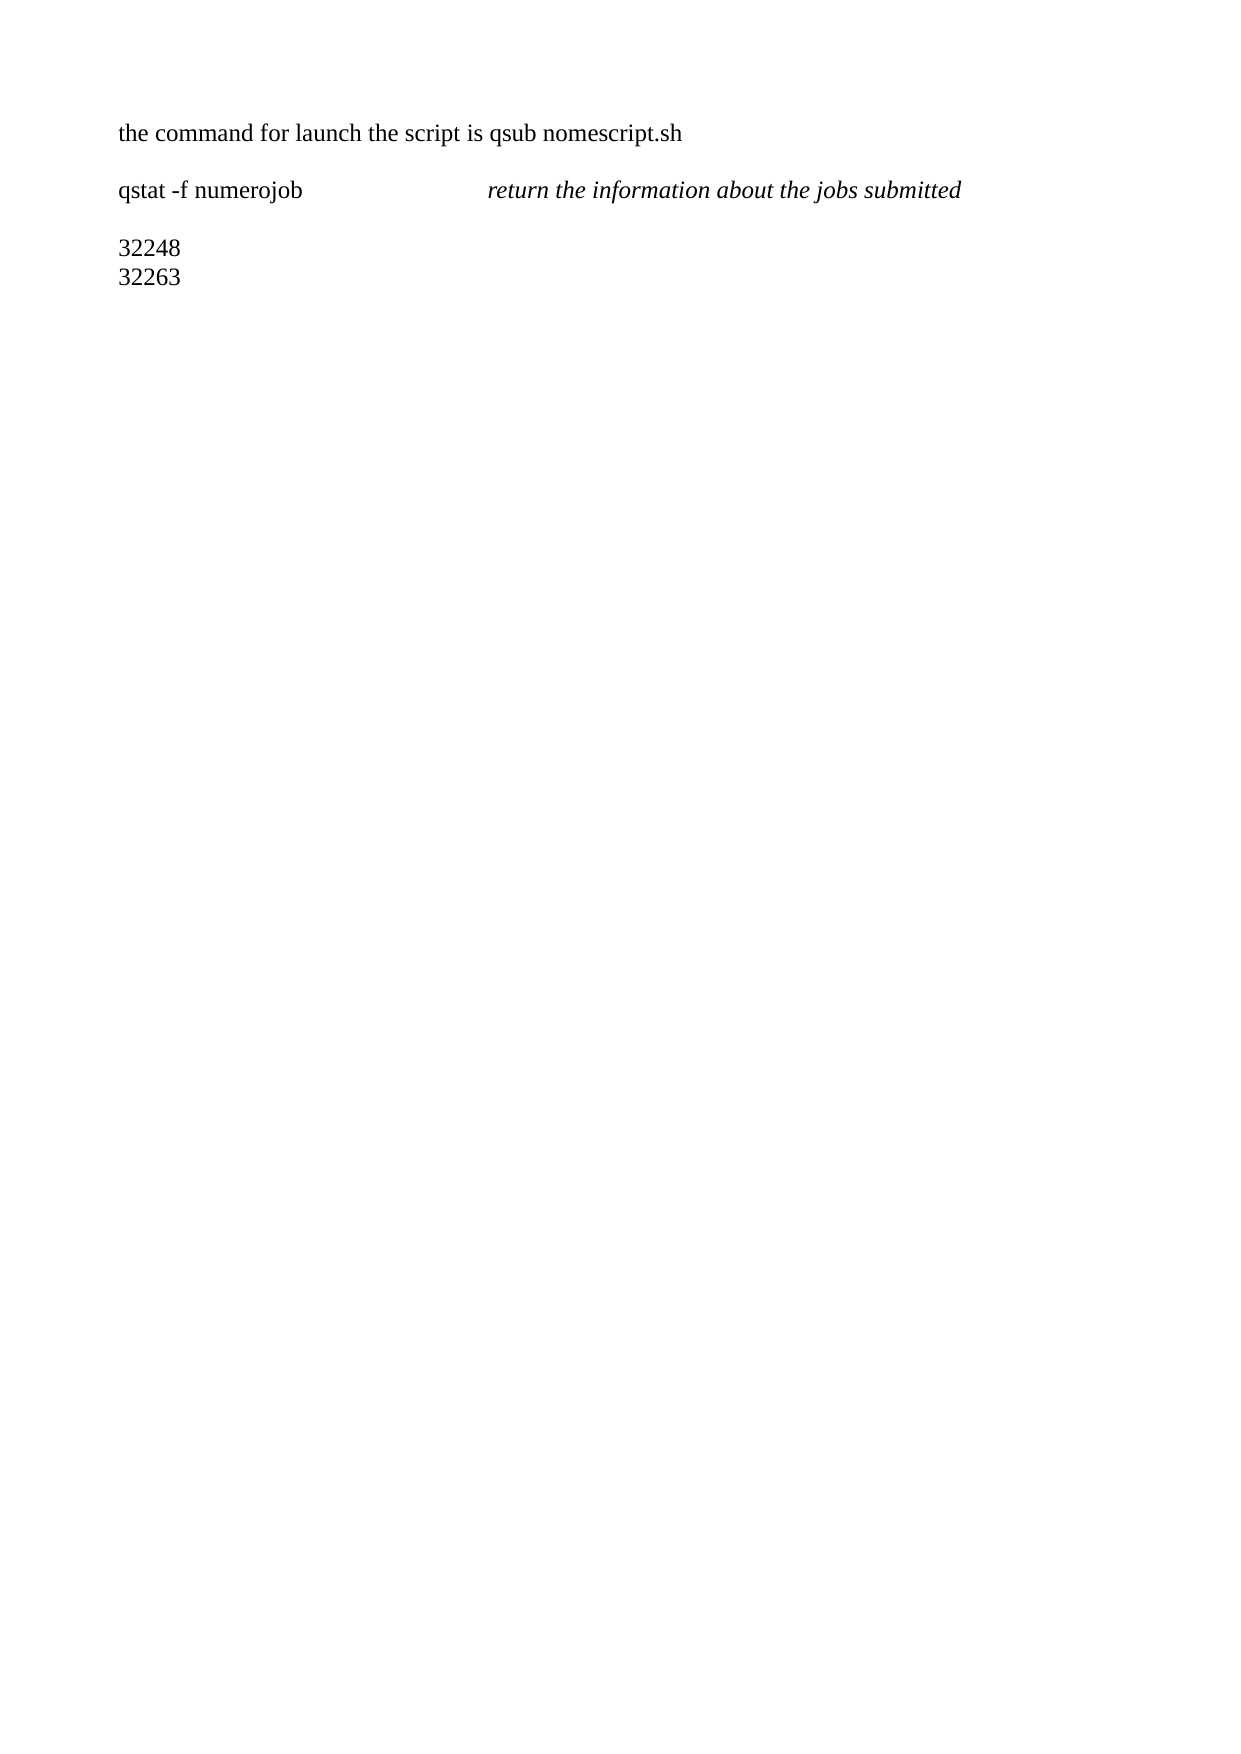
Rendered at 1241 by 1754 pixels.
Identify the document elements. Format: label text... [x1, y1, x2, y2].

text qstat -f numerojob return the information about the jobs submitted [118, 176, 1122, 204]
text 32248 [118, 233, 1122, 262]
text 32263 [118, 262, 1122, 291]
text the command for launch the script is qsub nomescript.sh [118, 118, 1122, 147]
